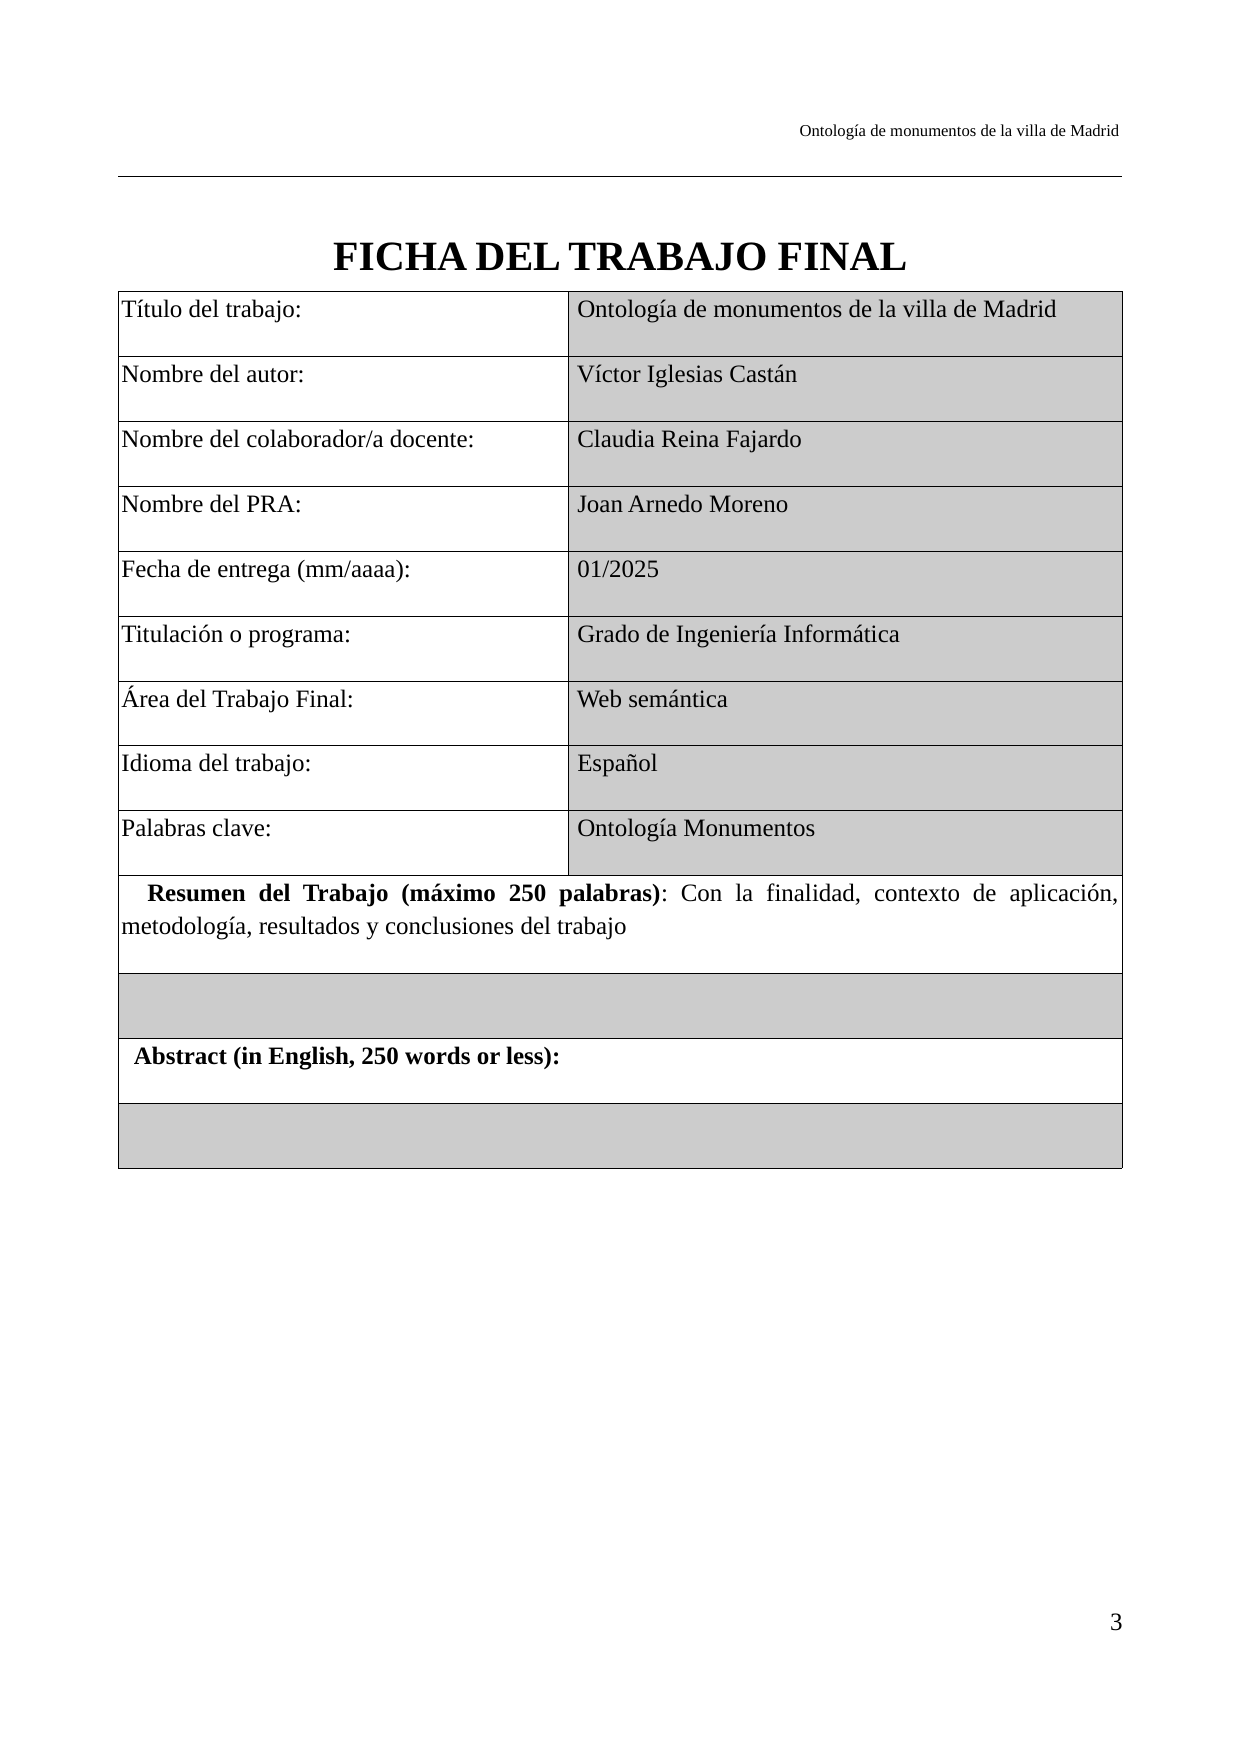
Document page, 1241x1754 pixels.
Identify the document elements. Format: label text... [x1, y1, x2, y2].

table_cell Web semántica [569, 682, 1122, 745]
table_cell Claudia Reina Fajardo [569, 422, 1122, 486]
table_cell 01/2025 [569, 552, 1122, 616]
table_cell Fecha de entrega (mm/aaaa): [119, 552, 568, 616]
table_cell Abstract (in English, 250 words or less): [119, 1039, 1122, 1103]
table_cell Ontología Monumentos [569, 811, 1122, 875]
table_cell Nombre del autor: [119, 357, 568, 421]
table_cell Titulación o programa: [119, 617, 568, 681]
table_cell Nombre del colaborador/a docente: [119, 422, 568, 486]
table_cell Joan Arnedo Moreno [569, 487, 1122, 551]
table_cell Español [569, 746, 1122, 810]
table_cell Grado de Ingeniería Informática [569, 617, 1122, 681]
table_cell Víctor Iglesias Castán [569, 357, 1122, 421]
title FICHA DEL TRABAJO FINAL [118, 231, 1122, 279]
table_cell [119, 1104, 1122, 1168]
table_cell [119, 974, 1122, 1038]
table_header Ontología de monumentos de la villa de Madrid [569, 292, 1122, 356]
table_cell Nombre del PRA: [119, 487, 568, 551]
table_cell Área del Trabajo Final: [119, 682, 568, 745]
table_cell Resumen del Trabajo (máximo 250 palabras): Con la finalidad, contexto de aplicación, metodología, resultados y conclusiones del trabajo [119, 876, 1122, 973]
table_cell Idioma del trabajo: [119, 746, 568, 810]
table_header Título del trabajo: [119, 292, 568, 356]
table_cell Palabras clave: [119, 811, 568, 875]
